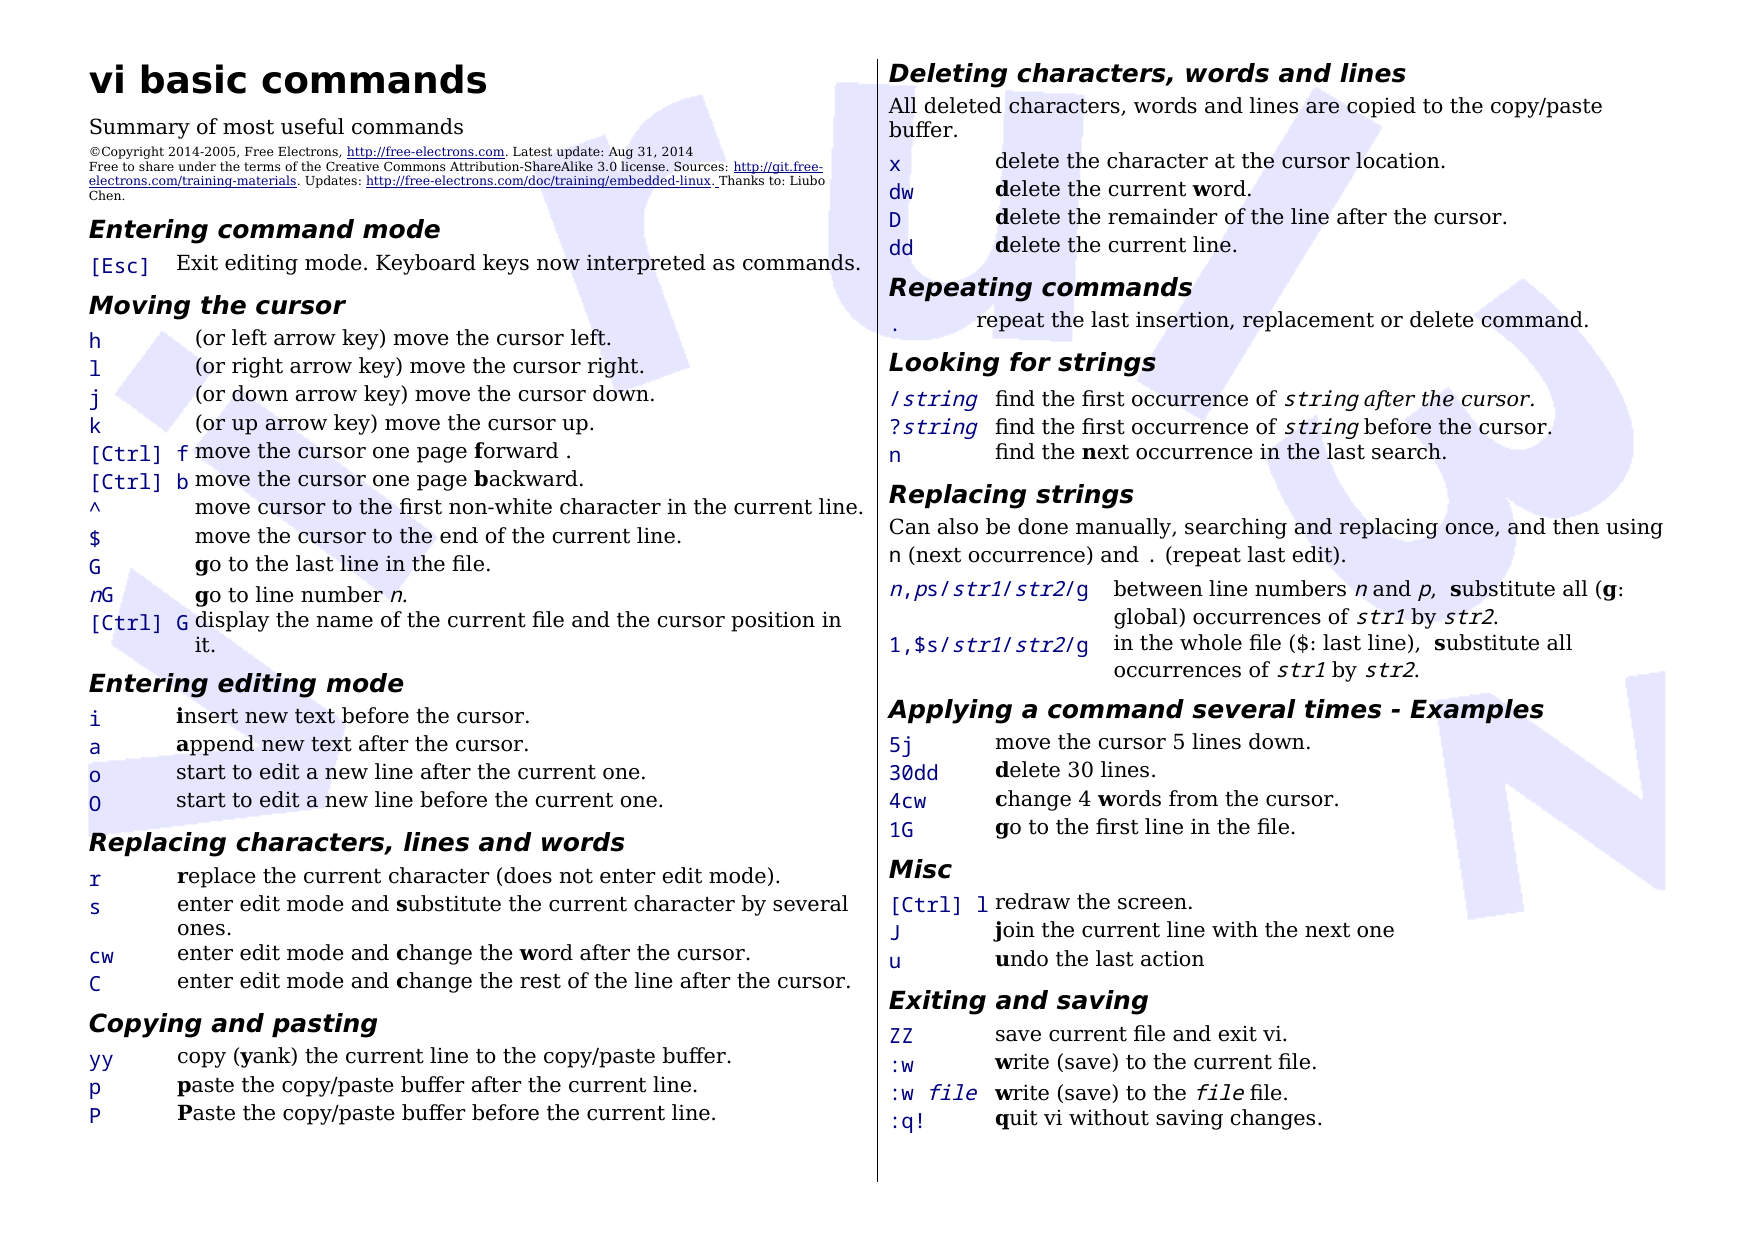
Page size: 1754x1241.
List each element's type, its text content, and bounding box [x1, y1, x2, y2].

table_cell start to edit a new line before the current one. [176, 789, 865, 817]
table_cell delete the current word. [995, 177, 1665, 205]
table_header copy (yank) the current line to the copy/paste buffer. [177, 1044, 865, 1072]
table_cell find the next occurrence in the last search. [995, 440, 1665, 468]
table_cell 1,$s/str1/str2/g [889, 630, 1113, 683]
table_cell k [89, 411, 194, 439]
table_header between line numbers n and p, substitute all (g: global) occurrences of str1 by str2. [1113, 574, 1665, 630]
table_cell o [89, 760, 176, 789]
table_cell write (save) to the file file. [995, 1078, 1665, 1106]
table_cell Paste the copy/paste buffer before the current line. [177, 1101, 865, 1129]
subtitle Replacing characters, lines and words [88, 829, 865, 858]
table_cell (or up arrow key) move the cursor up. [195, 411, 865, 439]
subtitle vi basic commands [88, 59, 865, 103]
table_header Exit editing mode. Keyboard keys now interpreted as commands. [176, 251, 865, 279]
table_header (or left arrow key) move the cursor left. [195, 326, 865, 354]
text ©Copyright 2014-2005, Free Electrons, http://free-electrons.com. Latest update: Aug 31, 2014 Free to share under the terms of the Creative Commons Attribution-ShareAlike 3.0 license. Sources: http://git.free-electrons.com/training-materials. Updates: http://free-electrons.com/doc/training/embedded-linux. Thanks to: Liubo Chen. [88, 145, 865, 203]
table_cell join the current line with the next one [995, 918, 1665, 946]
table_cell go to the last line in the file. [195, 552, 865, 580]
table_cell delete 30 lines. [995, 758, 1665, 787]
table_cell 4cw [889, 787, 995, 815]
table_cell move the cursor one page forward . [195, 439, 865, 467]
table_header r [89, 864, 177, 892]
table_cell display the name of the current file and the cursor position in it. [195, 609, 865, 657]
table_cell $ [89, 524, 194, 552]
table_header . [889, 309, 976, 337]
table_header save current file and exit vi. [995, 1022, 1665, 1050]
table_cell ^ [89, 496, 194, 524]
table_cell quit vi without saving changes. [995, 1106, 1665, 1134]
table_cell j [89, 383, 194, 411]
table_cell [Ctrl] G [89, 609, 194, 657]
table_cell :w [889, 1050, 995, 1078]
table_header move the cursor 5 lines down. [995, 730, 1665, 758]
table_cell find the first occurrence of string before the cursor. [995, 412, 1665, 440]
table_cell cw [89, 941, 177, 969]
table_cell G [89, 552, 194, 580]
picture [476, 220, 877, 1021]
table_cell :w file [889, 1078, 995, 1106]
table_header 5j [889, 730, 995, 758]
table_cell nG [89, 580, 194, 608]
table_cell [Ctrl] f [89, 439, 194, 467]
table_cell n [889, 440, 995, 468]
table_cell go to line number n. [195, 580, 865, 608]
table_cell paste the copy/paste buffer after the current line. [177, 1073, 865, 1101]
subtitle Looking for strings [889, 349, 1665, 378]
table_cell J [889, 918, 995, 946]
table_header find the first occurrence of string after the cursor. [995, 384, 1665, 412]
table_cell ?string [889, 412, 995, 440]
text Can also be done manually, searching and replacing once, and then using n (next occurrence) and . (repeat last edit). [889, 516, 1665, 568]
table_header n,ps/str1/str2/g [889, 574, 1113, 630]
table_header /string [889, 384, 995, 412]
subtitle Copying and pasting [88, 1009, 865, 1038]
table_header h [89, 326, 194, 354]
table_cell l [89, 354, 194, 383]
subtitle Misc [889, 855, 1665, 884]
table_header repeat the last insertion, replacement or delete command. [976, 309, 1665, 337]
table_cell enter edit mode and change the rest of the line after the cursor. [177, 969, 865, 997]
table_cell in the whole file ($: last line), substitute all occurrences of str1 by str2. [1113, 630, 1665, 683]
table_header [Ctrl] l [889, 890, 995, 918]
table_header [Esc] [89, 251, 176, 279]
table_cell move cursor to the first non-white character in the current line. [195, 496, 865, 524]
subtitle Entering editing mode [88, 669, 865, 698]
picture [878, 220, 1277, 1021]
table_cell append new text after the cursor. [176, 732, 865, 760]
table_cell P [89, 1101, 177, 1129]
subtitle Applying a command several times - Examples [889, 695, 1665, 724]
table_cell (or down arrow key) move the cursor down. [195, 383, 865, 411]
table_header delete the character at the cursor location. [995, 149, 1665, 177]
text Summary of most useful commands [88, 115, 865, 139]
table_cell move the cursor one page backward. [195, 467, 865, 496]
text All deleted characters, words and lines are copied to the copy/paste buffer. [889, 94, 1665, 143]
subtitle Entering command mode [88, 216, 865, 245]
table_cell undo the last action [995, 946, 1665, 975]
table_header yy [89, 1044, 177, 1072]
table_cell delete the remainder of the line after the cursor. [995, 205, 1665, 233]
table_header redraw the screen. [995, 890, 1665, 918]
subtitle Exiting and saving [889, 986, 1665, 1016]
table_cell dd [889, 234, 995, 262]
table_cell :q! [889, 1106, 995, 1134]
table_cell [Ctrl] b [89, 467, 194, 496]
subtitle Repeating commands [889, 273, 1665, 303]
subtitle Replacing strings [889, 480, 1665, 509]
table_header insert new text before the cursor. [176, 704, 865, 732]
table_cell p [89, 1073, 177, 1101]
table_cell delete the current line. [995, 234, 1665, 262]
table_cell go to the first line in the file. [995, 815, 1665, 843]
table_header x [889, 149, 995, 177]
table_cell start to edit a new line after the current one. [176, 760, 865, 789]
table_cell u [889, 946, 995, 975]
table_header replace the current character (does not enter edit mode). [177, 864, 865, 892]
table_header i [89, 704, 176, 732]
table_cell O [89, 789, 176, 817]
table_cell move the cursor to the end of the current line. [195, 524, 865, 552]
table_cell (or right arrow key) move the cursor right. [195, 354, 865, 383]
table_cell s [89, 892, 177, 941]
table_cell dw [889, 177, 995, 205]
table_cell enter edit mode and change the word after the cursor. [177, 941, 865, 969]
table_cell enter edit mode and substitute the current character by several ones. [177, 892, 865, 941]
table_cell change 4 words from the cursor. [995, 787, 1665, 815]
table_cell 1G [889, 815, 995, 843]
subtitle Moving the cursor [88, 291, 865, 320]
table_cell 30dd [889, 758, 995, 787]
table_cell D [889, 205, 995, 233]
table_cell a [89, 732, 176, 760]
table_header ZZ [889, 1022, 995, 1050]
table_cell C [89, 969, 177, 997]
table_cell write (save) to the current file. [995, 1050, 1665, 1078]
subtitle Deleting characters, words and lines [889, 59, 1665, 88]
